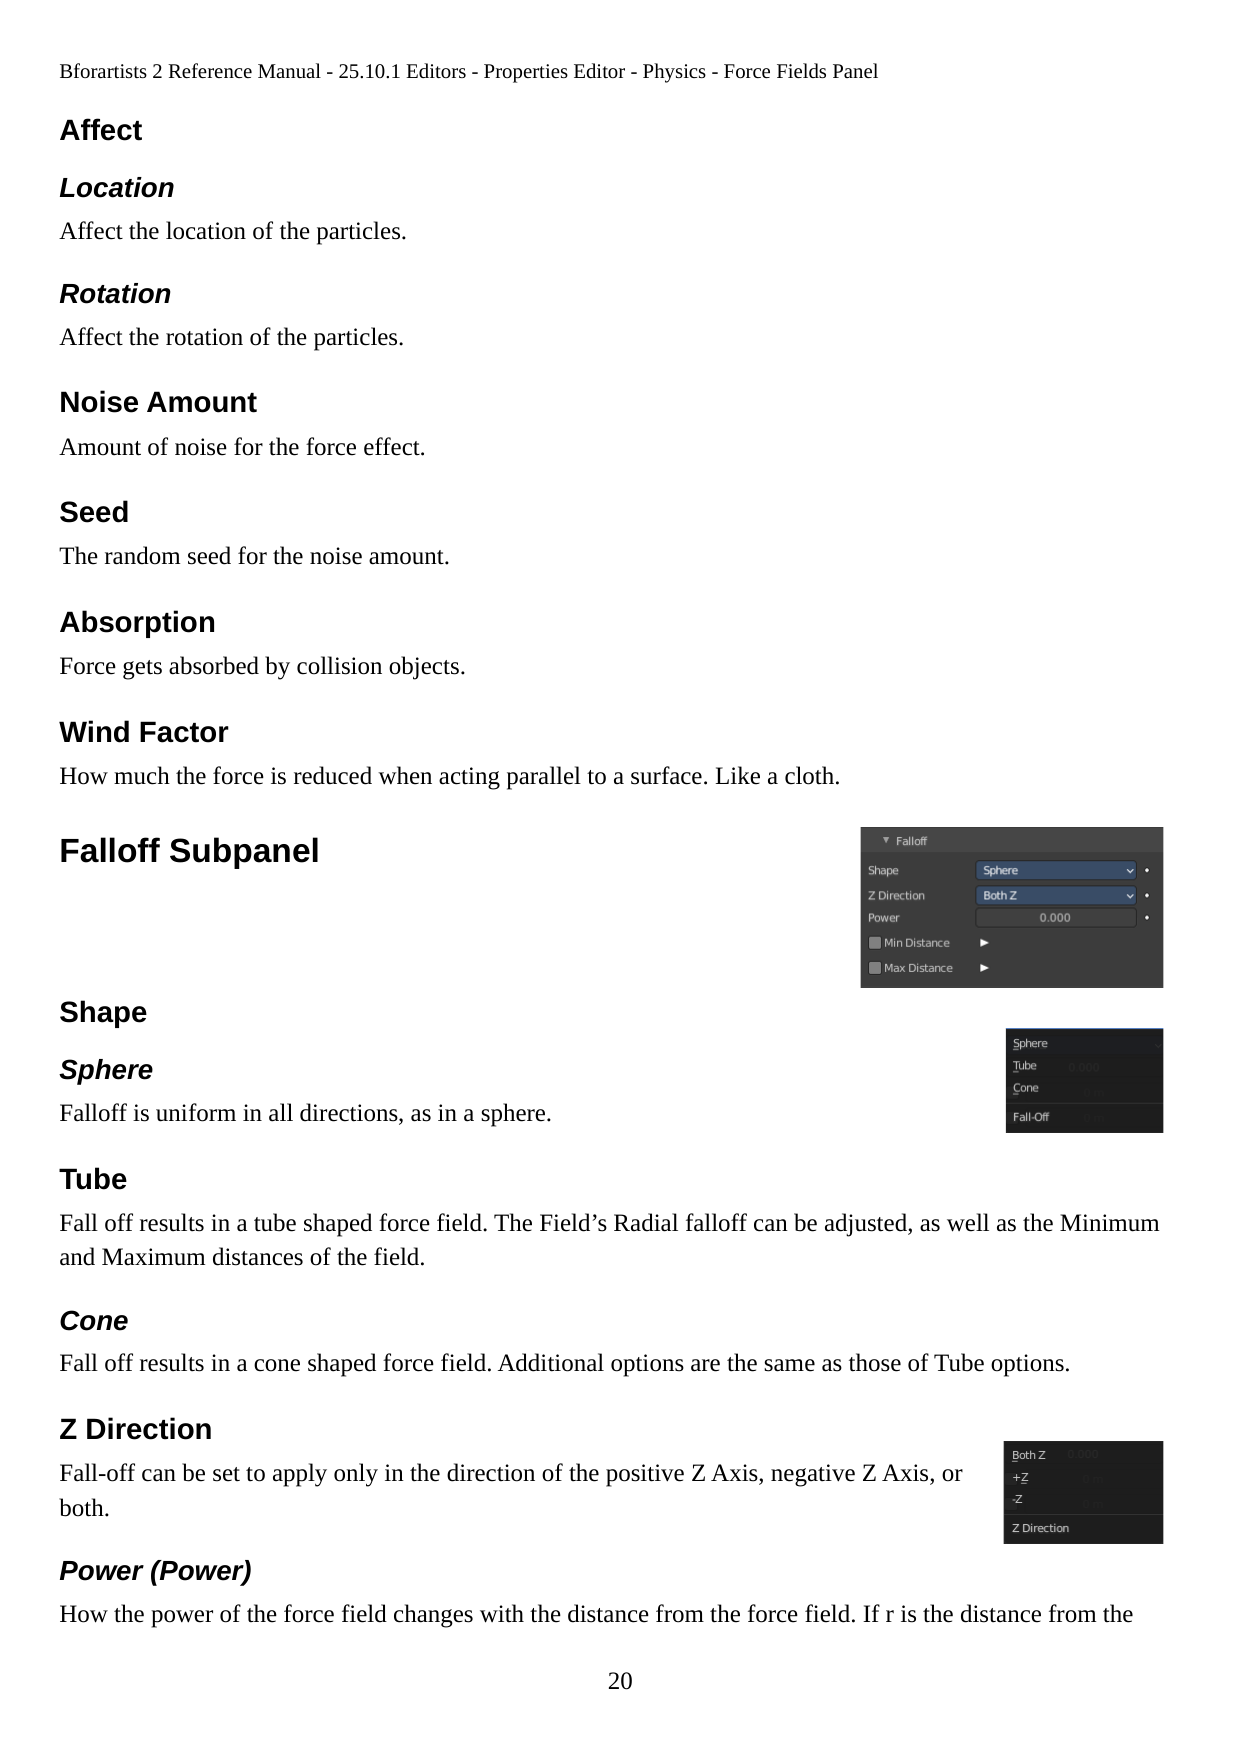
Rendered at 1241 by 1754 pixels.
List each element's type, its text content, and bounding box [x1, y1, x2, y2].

text Force gets absorbed by collision objects. [59, 651, 1181, 680]
subtitle Noise Amount [59, 385, 1181, 419]
text Affect the location of the particles. [59, 216, 1181, 244]
subtitle Z Direction [59, 1412, 1181, 1446]
subtitle [1164, 1054, 1181, 1086]
text Affect the rotation of the particles. [59, 322, 1181, 350]
subtitle Falloff Subpanel [59, 831, 860, 870]
text Fall-off can be set to apply only in the direction of the positive Z Axis, negative Z Axis, or both. [59, 1458, 1003, 1522]
text Fall off results in a tube shaped force field. The Field’s Radial falloff can be adjusted, as well as the Minimum and Maximum distances of the field. [59, 1208, 1181, 1271]
text Fall off results in a cone shaped force field. Additional options are the same as those of Tube options. [59, 1348, 1181, 1377]
text Amount of noise for the force effect. [59, 432, 1181, 460]
text Falloff is uniform in all directions, as in a sphere. [59, 1098, 1005, 1127]
picture [860, 827, 1164, 988]
subtitle Cone [59, 1304, 1181, 1336]
subtitle Absorption [59, 605, 1181, 639]
subtitle Shape [59, 995, 1181, 1029]
text The random seed for the noise amount. [59, 541, 1181, 570]
text How the power of the force field changes with the distance from the force field. If r is the distance from the [59, 1599, 1181, 1627]
subtitle Power (Power) [59, 1554, 1181, 1586]
picture [1005, 1028, 1164, 1133]
subtitle Sphere [59, 1054, 1005, 1086]
subtitle Location [59, 171, 1181, 203]
text How much the force is reduced when acting parallel to a surface. Like a cloth. [59, 761, 1181, 790]
subtitle Tube [59, 1162, 1181, 1196]
subtitle Seed [59, 495, 1181, 529]
subtitle [1164, 831, 1181, 870]
subtitle Wind Factor [59, 715, 1181, 749]
subtitle Affect [59, 113, 1181, 146]
picture [1003, 1441, 1164, 1544]
subtitle Rotation [59, 277, 1181, 309]
